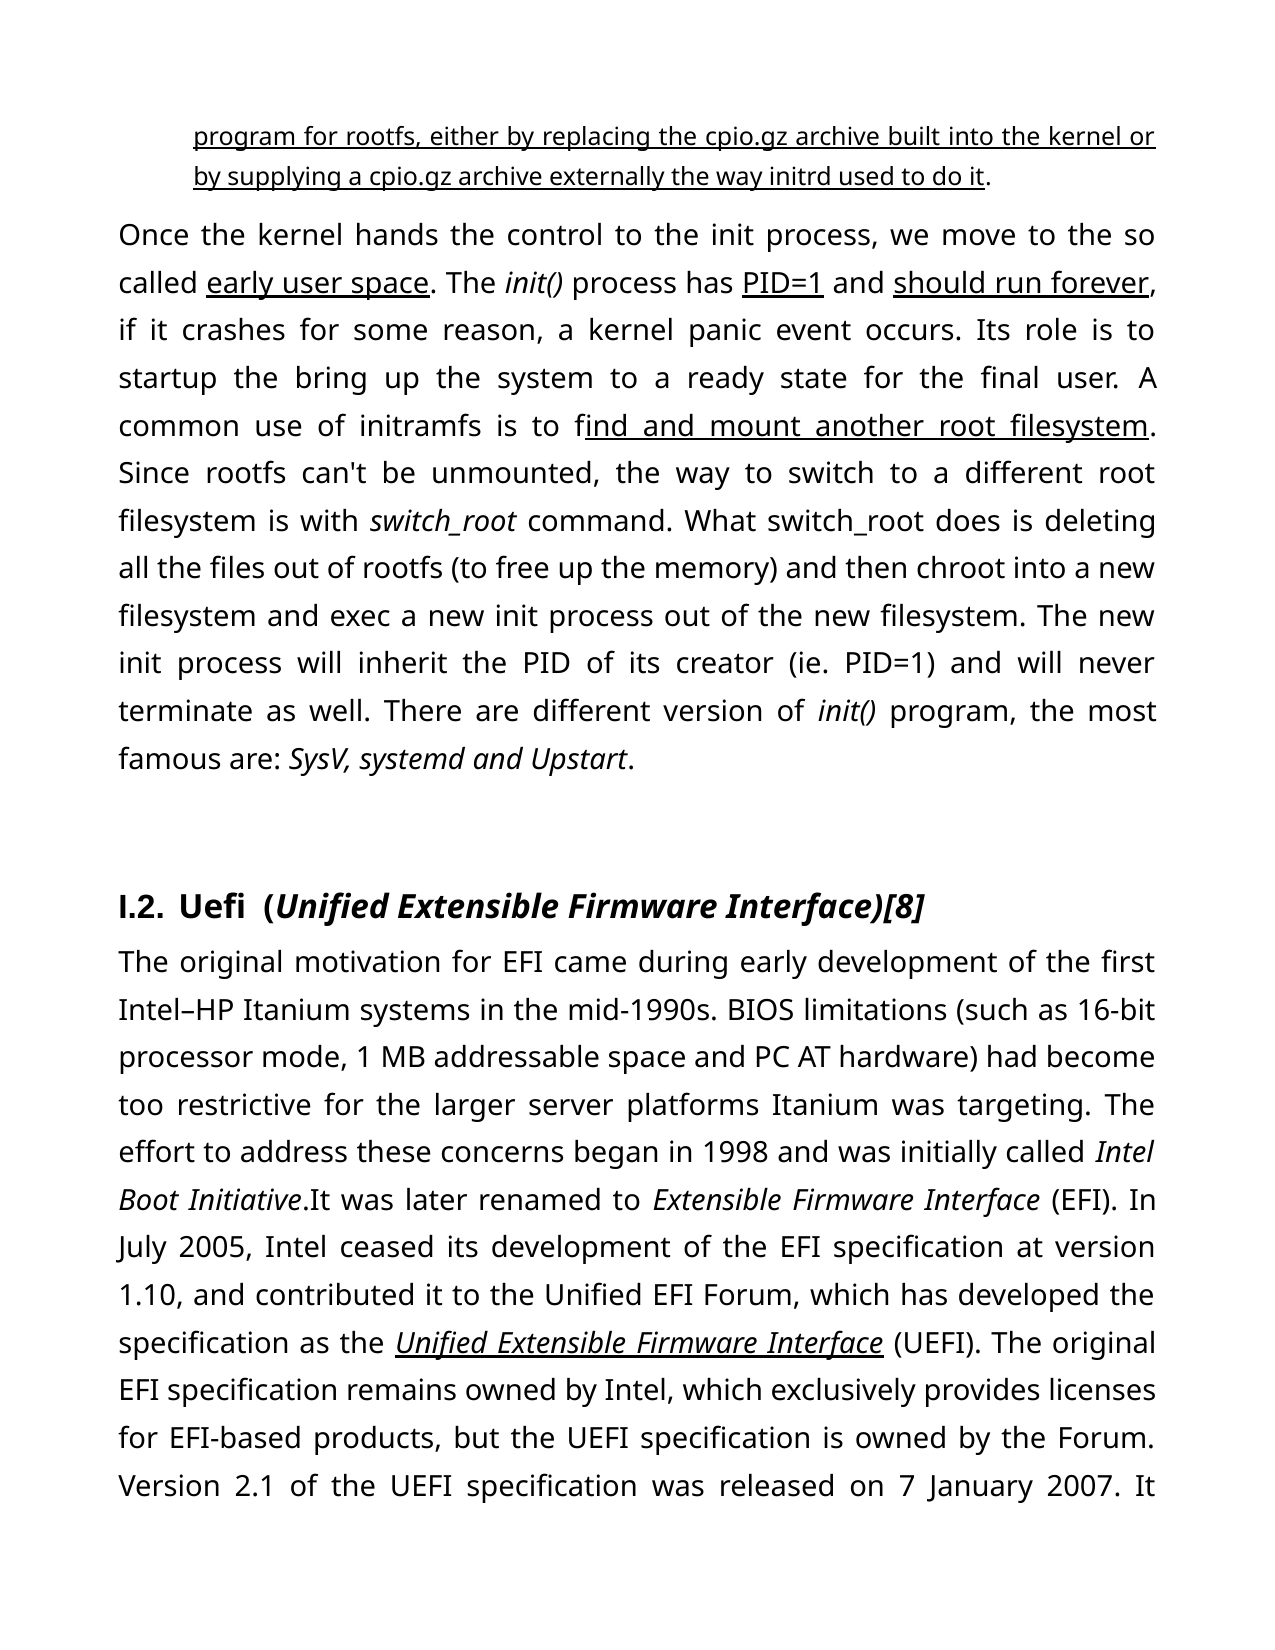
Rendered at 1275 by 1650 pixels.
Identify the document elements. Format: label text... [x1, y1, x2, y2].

text The original motivation for EFI came during early development of the first Intel–HP Itanium systems in the mid-1990s. BIOS limitations (such as 16-bit processor mode, 1 MB addressable space and PC AT hardware) had become too restrictive for the larger server platforms Itanium was targeting. The effort to address these concerns began in 1998 and was initially called Intel Boot Initiative.It was later renamed to Extensible Firmware Interface (EFI). In July 2005, Intel ceased its development of the EFI specification at version 1.10, and contributed it to the Unified EFI Forum, which has developed the specification as the Unified Extensible Firmware Interface (UEFI). The original EFI specification remains owned by Intel, which exclusively provides licenses for EFI-based products, but the UEFI specification is owned by the Forum. Version 2.1 of the UEFI specification was released on 7 January 2007. It [118, 941, 1157, 1504]
text Once the kernel hands the control to the init process, we move to the so called early user space. The init() process has PID=1 and should run forever, if it crashes for some reason, a kernel panic event occurs. Its role is to startup the bring up the system to a ready state for the final user. A common use of initramfs is to find and mount another root filesystem. Since rootfs can't be unmounted, the way to switch to a different root filesystem is with switch_root command. What switch_root does is deleting all the files out of rootfs (to free up the memory) and then chroot into a new filesystem and exec a new init process out of the new filesystem. The new init process will inherit the PID of its creator (ie. PID=1) and will never terminate as well. There are different version of init() program, the most famous are: SysV, systemd and Upstart. [118, 214, 1157, 778]
subtitle Uefi (Unified Extensible Firmware Interface)[8] [118, 883, 1157, 929]
list program for rootfs, either by replacing the cpio.gz archive built into the kernel or by supplying a cpio.gz archive externally the way initrd used to do it. [156, 118, 1157, 193]
